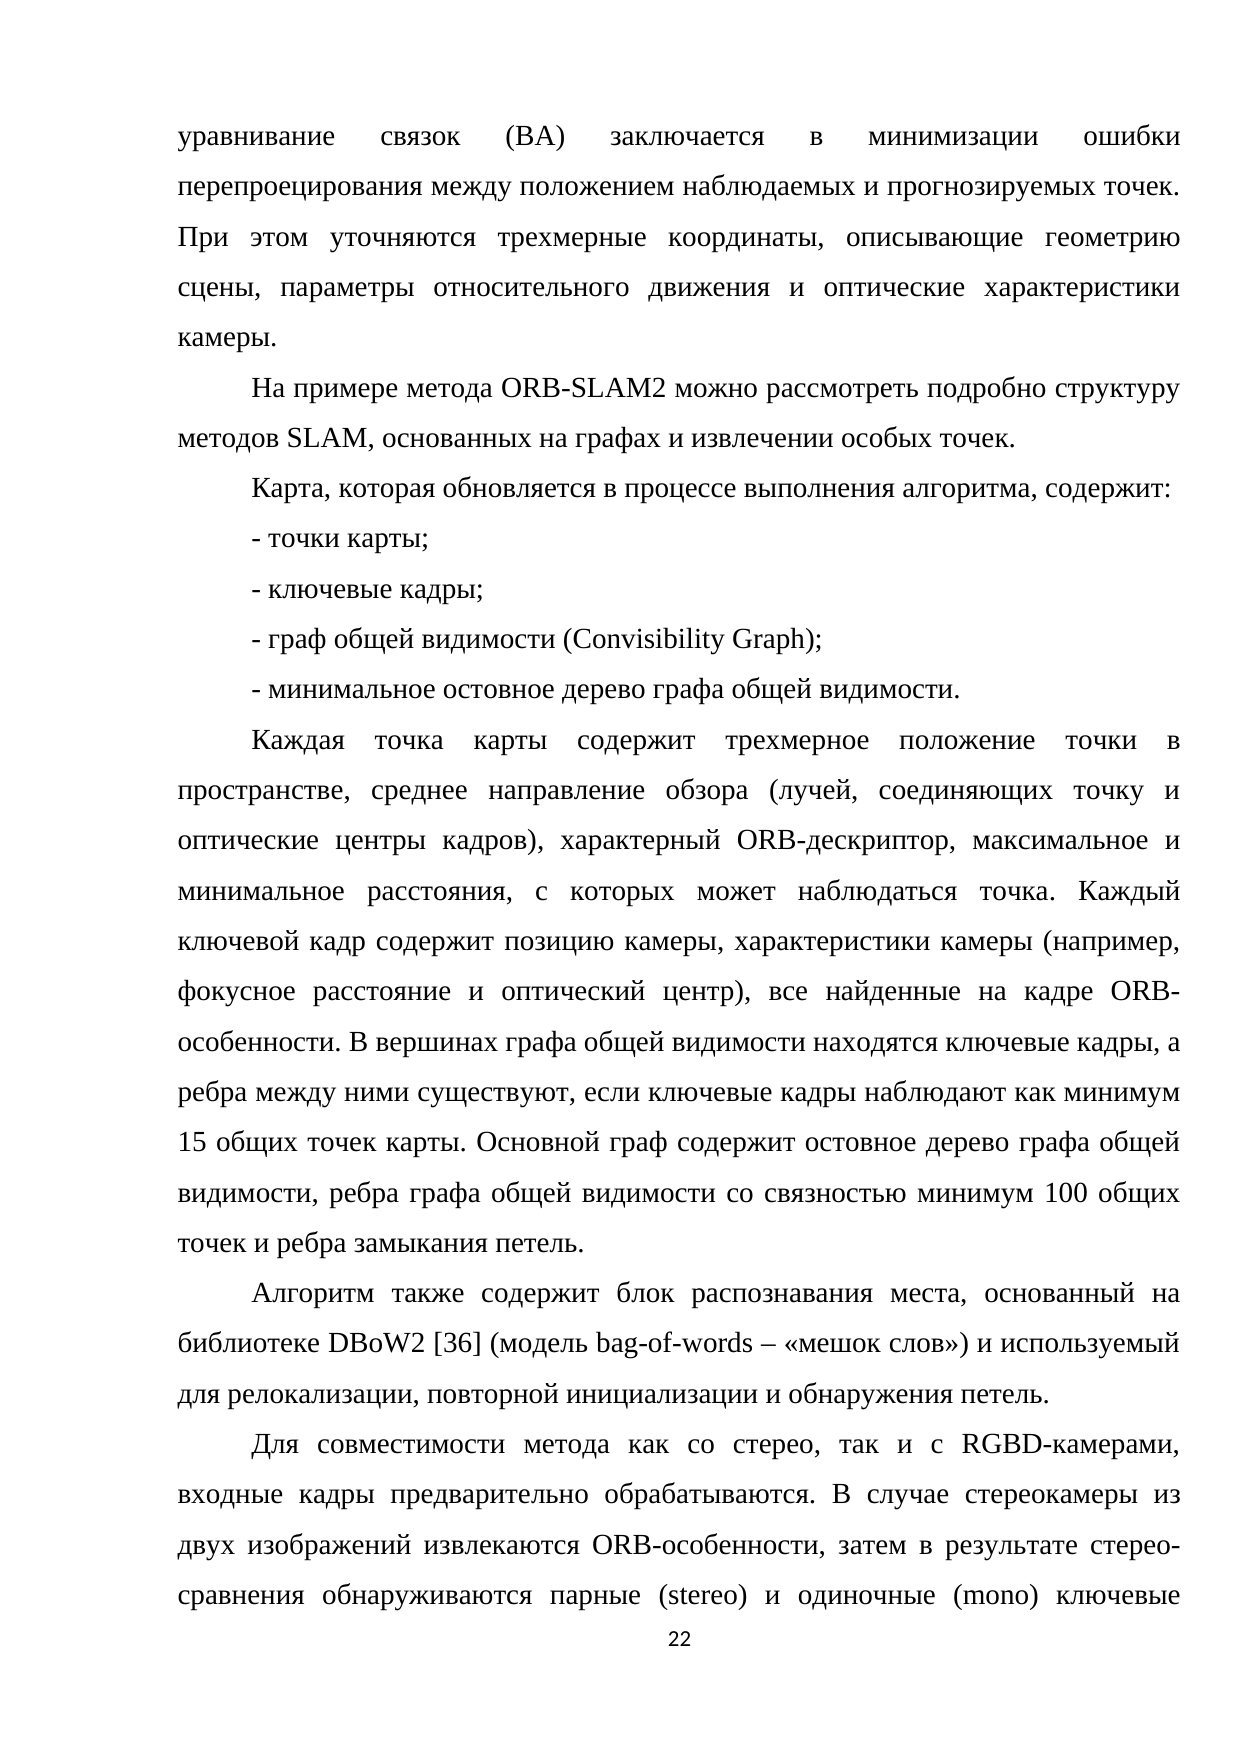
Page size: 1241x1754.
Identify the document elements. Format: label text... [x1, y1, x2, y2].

text Для совместимости метода как со стерео, так и с RGBD-камерами, входные кадры предварительно обрабатываются. В случае стереокамеры из двух изображений извлекаются ORB-особенности, затем в результате стерео-сравнения обнаруживаются парные (stereo) и одиночные (mono) ключевые [177, 1426, 1181, 1611]
text Каждая точка карты содержит трехмерное положение точки в пространстве, среднее направление обзора (лучей, соединяющих точку и оптические центры кадров), характерный ORB-дескриптор, максимальное и минимальное расстояния, с которых может наблюдаться точка. Каждый ключевой кадр содержит позицию камеры, характеристики камеры (например, фокусное расстояние и оптический центр), все найденные на кадре ORB-особенности. В вершинах графа общей видимости находятся ключевые кадры, а ребра между ними существуют, если ключевые кадры наблюдают как минимум 15 общих точек карты. Основной граф содержит остовное дерево графа общей видимости, ребра графа общей видимости со связностью минимум 100 общих точек и ребра замыкания петель. [177, 722, 1181, 1258]
text На примере метода ORB-SLAM2 можно рассмотреть подробно структуру методов SLAM, основанных на графах и извлечении особых точек. [177, 370, 1181, 453]
text Карта, которая обновляется в процессе выполнения алгоритма, содержит: [177, 470, 1181, 504]
text - граф общей видимости (Convisibility Graph); [177, 621, 1181, 655]
text - минимальное остовное дерево графа общей видимости. [177, 672, 1181, 705]
text - ключевые кадры; [177, 571, 1181, 604]
text Алгоритм также содержит блок распознавания места, основанный на библиотеке DBoW2 [36] (модель bag-of-words – «мешок слов») и используемый для релокализации, повторной инициализации и обнаружения петель. [177, 1275, 1181, 1409]
text - точки карты; [177, 521, 1181, 554]
text уравнивание связок (BA) заключается в минимизации ошибки перепроецирования между положением наблюдаемых и прогнозируемых точек. При этом уточняются трехмерные координаты, описывающие геометрию сцены, параметры относительного движения и оптические характеристики камеры. [177, 118, 1181, 353]
